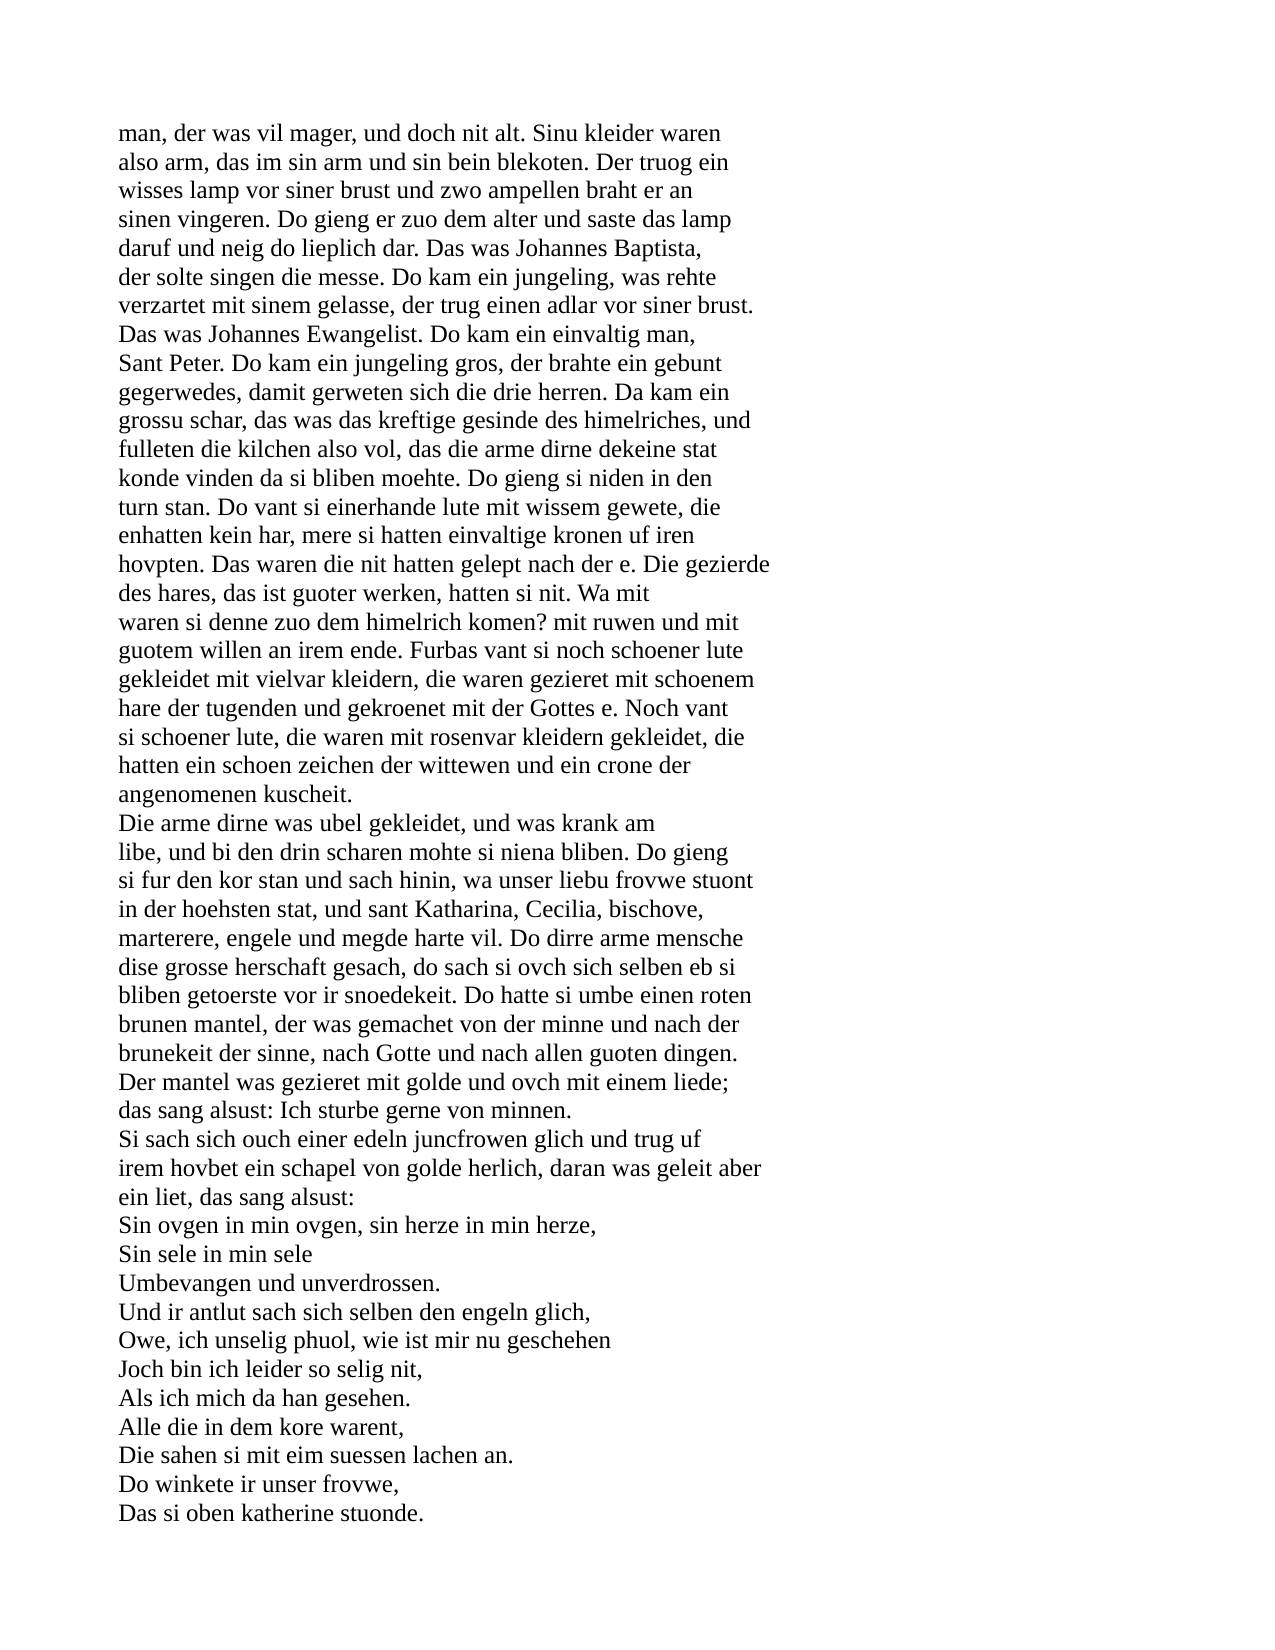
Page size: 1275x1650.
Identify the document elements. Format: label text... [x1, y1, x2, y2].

text man, der was vil mager, und doch nit alt. Sinu kleider waren [118, 118, 1157, 147]
text wisses lamp vor siner brust und zwo ampellen braht er an [118, 176, 1157, 204]
text Die arme dirne was ubel gekleidet, und was krank am [118, 808, 1157, 837]
text der solte singen die messe. Do kam ein jungeling, was rehte [118, 262, 1157, 291]
text Die sahen si mit eim suessen lachen an. [118, 1441, 1157, 1469]
text hatten ein schoen zeichen der wittewen und ein crone der [118, 751, 1157, 779]
text dise grosse herschaft gesach, do sach si ovch sich selben eb si [118, 952, 1157, 981]
text Das was Johannes Ewangelist. Do kam ein einvaltig man, [118, 319, 1157, 348]
text das sang alsust: Ich sturbe gerne von minnen. [118, 1096, 1157, 1124]
text Sin sele in min sele [118, 1239, 1157, 1268]
text Do winkete ir unser frovwe, [118, 1469, 1157, 1498]
text gekleidet mit vielvar kleidern, die waren gezieret mit schoenem [118, 664, 1157, 693]
text Als ich mich da han gesehen. [118, 1383, 1157, 1412]
text Umbevangen und unverdrossen. [118, 1268, 1157, 1297]
text konde vinden da si bliben moehte. Do gieng si niden in den [118, 463, 1157, 492]
text Owe, ich unselig phuol, wie ist mir nu geschehen [118, 1326, 1157, 1354]
text brunen mantel, der was gemachet von der minne und nach der [118, 1009, 1157, 1038]
text daruf und neig do lieplich dar. Das was Johannes Baptista, [118, 233, 1157, 262]
text grossu schar, das was das kreftige gesinde des himelriches, und [118, 406, 1157, 434]
text Alle die in dem kore warent, [118, 1412, 1157, 1441]
text fulleten die kilchen also vol, das die arme dirne dekeine stat [118, 434, 1157, 463]
text Sant Peter. Do kam ein jungeling gros, der brahte ein gebunt [118, 348, 1157, 377]
text hare der tugenden und gekroenet mit der Gottes e. Noch vant [118, 693, 1157, 722]
text sinen vingeren. Do gieng er zuo dem alter und saste das lamp [118, 204, 1157, 233]
text angenomenen kuscheit. [118, 779, 1157, 808]
text Sin ovgen in min ovgen, sin herze in min herze, [118, 1211, 1157, 1239]
text si fur den kor stan und sach hinin, wa unser liebu frovwe stuont [118, 866, 1157, 894]
text des hares, das ist guoter werken, hatten si nit. Wa mit [118, 578, 1157, 607]
text also arm, das im sin arm und sin bein blekoten. Der truog ein [118, 147, 1157, 176]
text in der hoehsten stat, und sant Katharina, Cecilia, bischove, [118, 894, 1157, 923]
text libe, und bi den drin scharen mohte si niena bliben. Do gieng [118, 837, 1157, 866]
text enhatten kein har, mere si hatten einvaltige kronen uf iren [118, 521, 1157, 549]
text Si sach sich ouch einer edeln juncfrowen glich und trug uf [118, 1124, 1157, 1153]
text Joch bin ich leider so selig nit, [118, 1354, 1157, 1383]
text hovpten. Das waren die nit hatten gelept nach der e. Die gezierde [118, 549, 1157, 578]
text gegerwedes, damit gerweten sich die drie herren. Da kam ein [118, 377, 1157, 406]
text irem hovbet ein schapel von golde herlich, daran was geleit aber [118, 1153, 1157, 1182]
text bliben getoerste vor ir snoedekeit. Do hatte si umbe einen roten [118, 981, 1157, 1009]
text waren si denne zuo dem himelrich komen? mit ruwen und mit [118, 607, 1157, 636]
text ein liet, das sang alsust: [118, 1182, 1157, 1211]
text Das si oben katherine stuonde. [118, 1498, 1157, 1527]
text turn stan. Do vant si einerhande lute mit wissem gewete, die [118, 492, 1157, 521]
text marterere, engele und megde harte vil. Do dirre arme mensche [118, 923, 1157, 952]
text si schoener lute, die waren mit rosenvar kleidern gekleidet, die [118, 722, 1157, 751]
text verzartet mit sinem gelasse, der trug einen adlar vor siner brust. [118, 291, 1157, 319]
text Und ir antlut sach sich selben den engeln glich, [118, 1297, 1157, 1326]
text brunekeit der sinne, nach Gotte und nach allen guoten dingen. [118, 1038, 1157, 1067]
text Der mantel was gezieret mit golde und ovch mit einem liede; [118, 1067, 1157, 1096]
text guotem willen an irem ende. Furbas vant si noch schoener lute [118, 636, 1157, 664]
